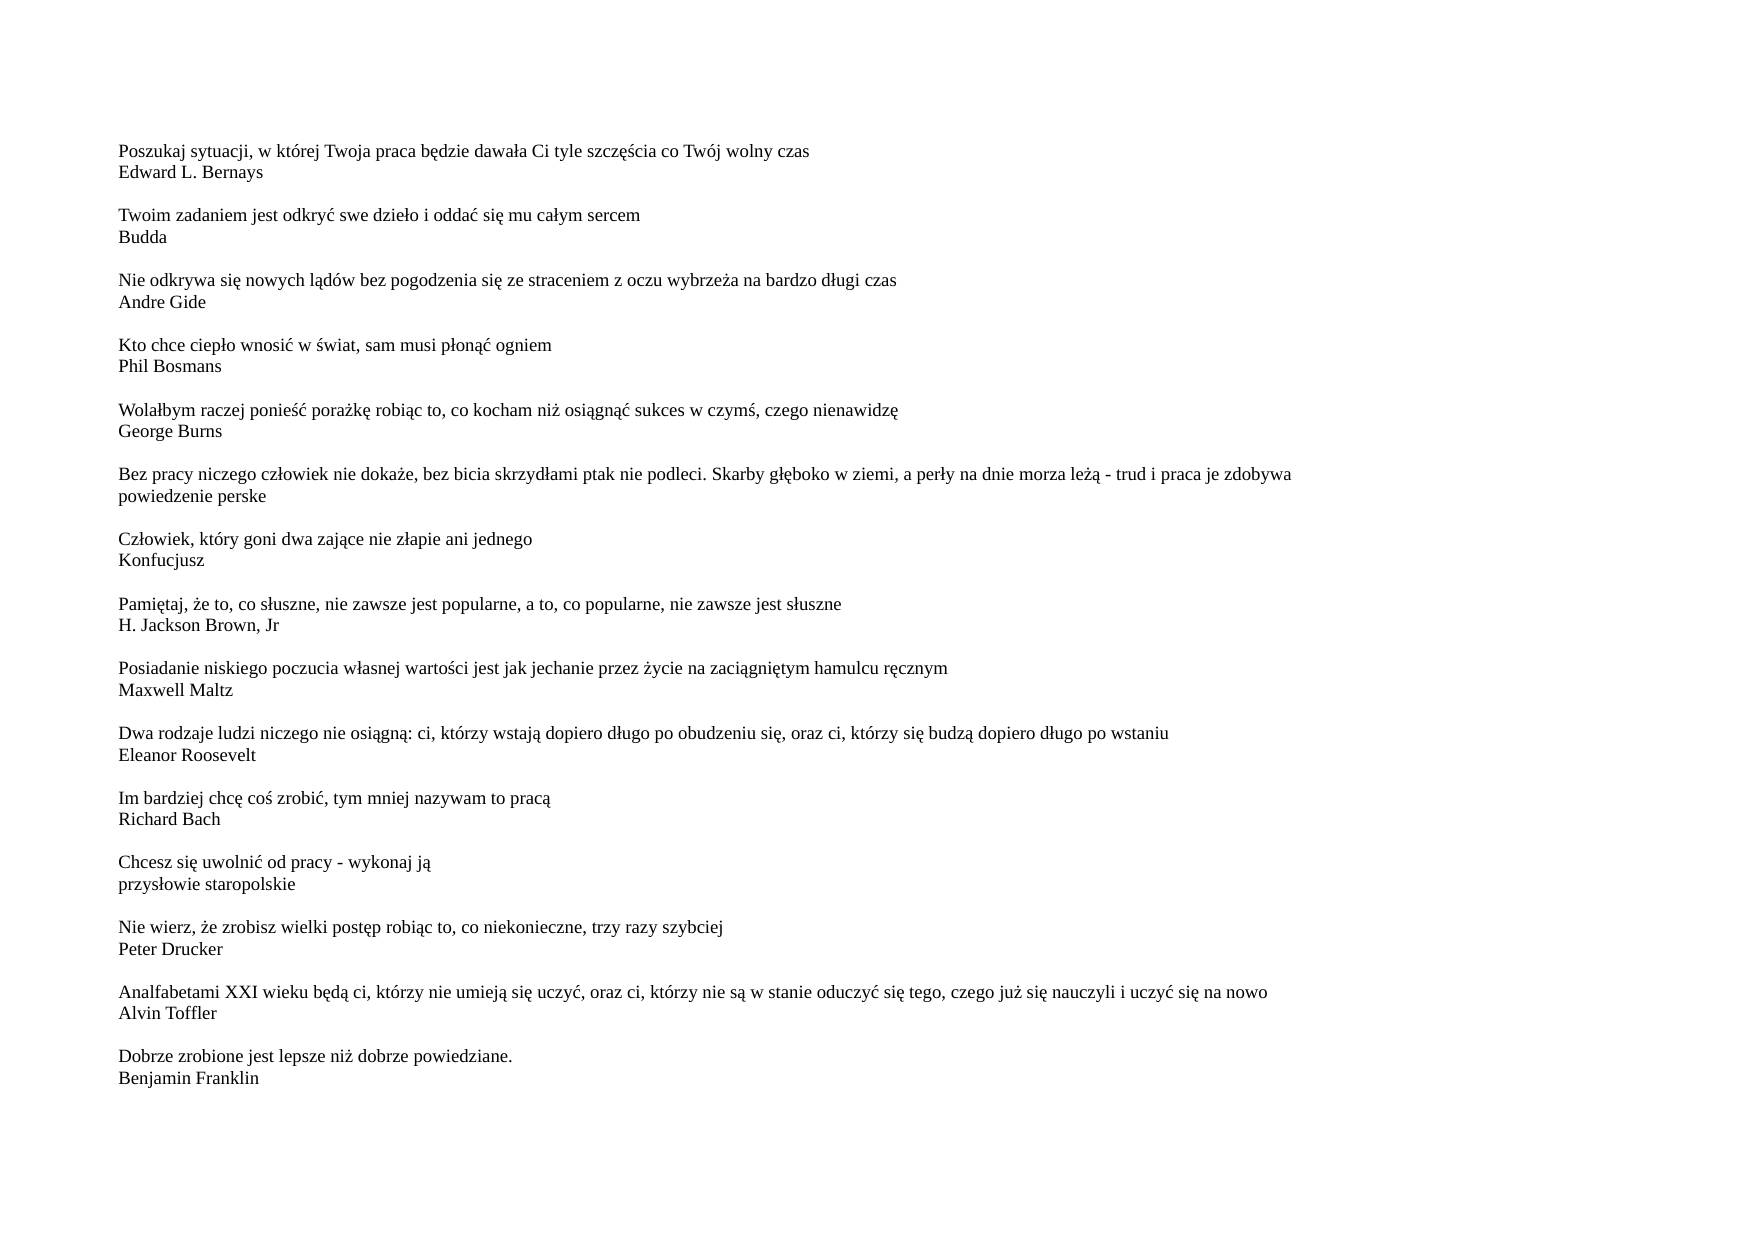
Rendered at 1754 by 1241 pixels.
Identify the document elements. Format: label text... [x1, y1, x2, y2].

text Kto chce ciepło wnosić w świat, sam musi płonąć ogniem [118, 334, 1636, 355]
text Richard Bach [118, 808, 1636, 830]
text przysłowie staropolskie [118, 873, 1636, 894]
text Chcesz się uwolnić od pracy - wykonaj ją [118, 851, 1636, 873]
text Człowiek, który goni dwa zające nie złapie ani jednego [118, 528, 1636, 549]
text Bez pracy niczego człowiek nie dokaże, bez bicia skrzydłami ptak nie podleci. Skarby głęboko w ziemi, a perły na dnie morza leżą - trud i praca je zdobywa [118, 463, 1636, 485]
text powiedzenie perske [118, 485, 1636, 506]
text Benjamin Franklin [118, 1067, 1636, 1088]
text Edward L. Bernays [118, 161, 1636, 183]
text Analfabetami XXI wieku będą ci, którzy nie umieją się uczyć, oraz ci, którzy nie są w stanie oduczyć się tego, czego już się nauczyli i uczyć się na nowo [118, 981, 1636, 1002]
text Poszukaj sytuacji, w której Twoja praca będzie dawała Ci tyle szczęścia co Twój wolny czas [118, 140, 1636, 161]
text George Burns [118, 420, 1636, 442]
text Twoim zadaniem jest odkryć swe dzieło i oddać się mu całym sercem [118, 204, 1636, 226]
text Phil Bosmans [118, 355, 1636, 377]
text Pamiętaj, że to, co słuszne, nie zawsze jest popularne, a to, co popularne, nie zawsze jest słuszne [118, 592, 1636, 614]
text Im bardziej chcę coś zrobić, tym mniej nazywam to pracą [118, 787, 1636, 808]
text Peter Drucker [118, 937, 1636, 959]
text Wolałbym raczej ponieść porażkę robiąc to, co kocham niż osiągnąć sukces w czymś, czego nienawidzę [118, 398, 1636, 420]
text Alvin Toffler [118, 1002, 1636, 1024]
text Budda [118, 226, 1636, 247]
text Maxwell Maltz [118, 679, 1636, 700]
text Nie odkrywa się nowych lądów bez pogodzenia się ze straceniem z oczu wybrzeża na bardzo długi czas [118, 269, 1636, 291]
text Nie wierz, że zrobisz wielki postęp robiąc to, co niekonieczne, trzy razy szybciej [118, 916, 1636, 937]
text Dobrze zrobione jest lepsze niż dobrze powiedziane. [118, 1045, 1636, 1067]
text Dwa rodzaje ludzi niczego nie osiągną: ci, którzy wstają dopiero długo po obudzeniu się, oraz ci, którzy się budzą dopiero długo po wstaniu [118, 722, 1636, 743]
text H. Jackson Brown, Jr [118, 614, 1636, 636]
text Konfucjusz [118, 549, 1636, 571]
text Eleanor Roosevelt [118, 743, 1636, 765]
text Posiadanie niskiego poczucia własnej wartości jest jak jechanie przez życie na zaciągniętym hamulcu ręcznym [118, 657, 1636, 679]
text Andre Gide [118, 291, 1636, 312]
